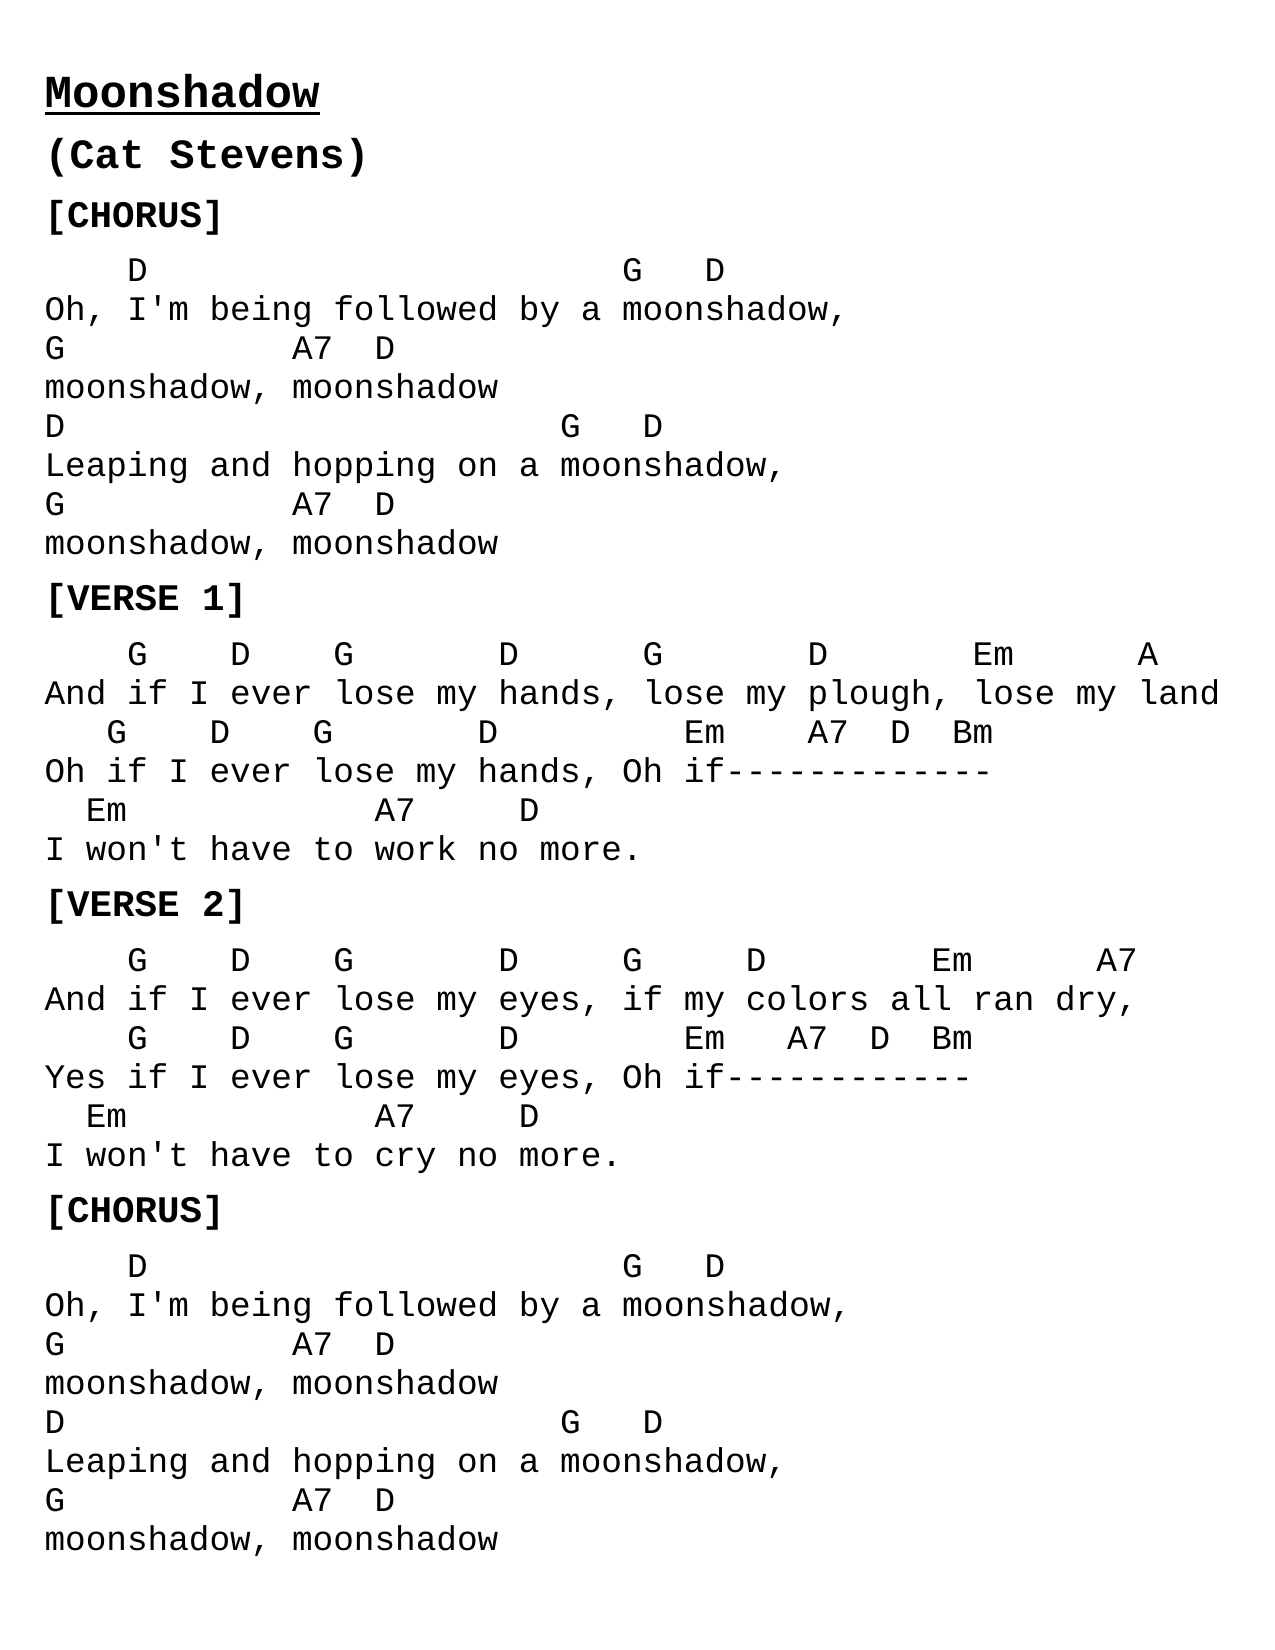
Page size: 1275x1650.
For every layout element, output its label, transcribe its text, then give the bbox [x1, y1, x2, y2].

text G A7 D [44, 487, 1260, 526]
text G A7 D [44, 1327, 1260, 1366]
text D G D [44, 1248, 1260, 1287]
text G D G D Em A7 D Bm [44, 715, 1260, 754]
subtitle [CHORUS] [44, 196, 1260, 238]
text Oh, I'm being followed by a moonshadow, [44, 1287, 1260, 1327]
text moonshadow, moonshadow [44, 370, 1260, 409]
text Em A7 D [44, 1098, 1260, 1137]
text And if I ever lose my hands, lose my plough, lose my land [44, 676, 1260, 715]
text Oh if I ever lose my hands, Oh if------------- [44, 754, 1260, 793]
text D G D [44, 409, 1260, 448]
text Yes if I ever lose my eyes, Oh if------------ [44, 1059, 1260, 1098]
text moonshadow, moonshadow [44, 1522, 1260, 1561]
text moonshadow, moonshadow [44, 1366, 1260, 1405]
text D G D [44, 1405, 1260, 1444]
text And if I ever lose my eyes, if my colors all ran dry, [44, 982, 1260, 1021]
subtitle [VERSE 1] [44, 579, 1260, 622]
subtitle [VERSE 2] [44, 885, 1260, 928]
text Em A7 D [44, 793, 1260, 832]
text D G D [44, 253, 1260, 292]
text G D G D G D Em A [44, 637, 1260, 676]
subtitle (Cat Stevens) [44, 134, 1260, 181]
subtitle [CHORUS] [44, 1191, 1260, 1234]
text moonshadow, moonshadow [44, 526, 1260, 565]
text I won't have to cry no more. [44, 1137, 1260, 1176]
text G A7 D [44, 331, 1260, 370]
text G A7 D [44, 1483, 1260, 1522]
subtitle Moonshadow [44, 69, 1260, 121]
text Leaping and hopping on a moonshadow, [44, 448, 1260, 487]
text I won't have to work no more. [44, 832, 1260, 871]
text G D G D G D Em A7 [44, 943, 1260, 982]
text Oh, I'm being followed by a moonshadow, [44, 292, 1260, 331]
text G D G D Em A7 D Bm [44, 1021, 1260, 1059]
text Leaping and hopping on a moonshadow, [44, 1444, 1260, 1483]
